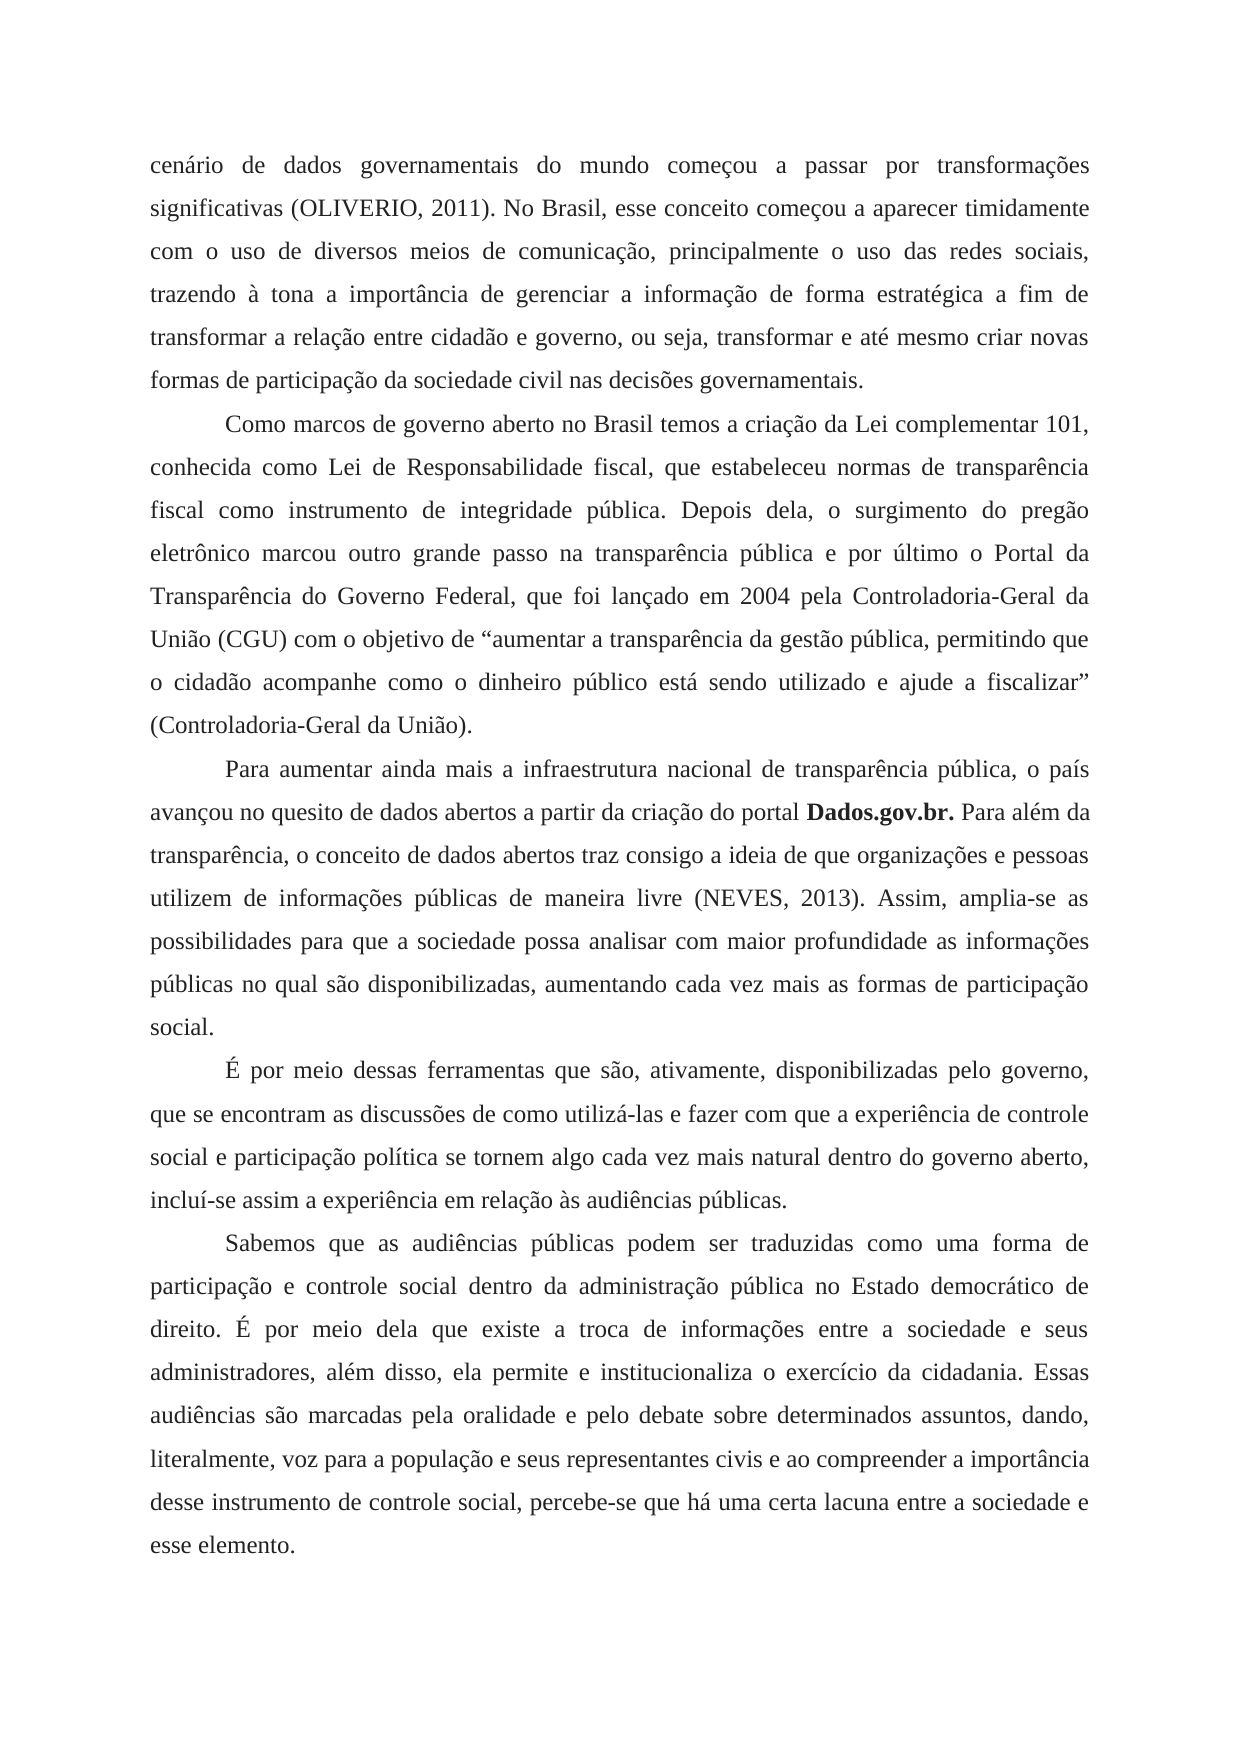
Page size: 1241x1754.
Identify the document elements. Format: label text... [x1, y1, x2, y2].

text Sabemos que as audiências públicas podem ser traduzidas como uma forma de participação e controle social dentro da administração pública no Estado democrático de direito. É por meio dela que existe a troca de informações entre a sociedade e seus administradores, além disso, ela permite e institucionaliza o exercício da cidadania. Essas audiências são marcadas pela oralidade e pelo debate sobre determinados assuntos, dando, literalmente, voz para a população e seus representantes civis e ao compreender a importância desse instrumento de controle social, percebe-se que há uma certa lacuna entre a sociedade e esse elemento. [150, 1228, 1090, 1559]
text Para aumentar ainda mais a infraestrutura nacional de transparência pública, o país avançou no quesito de dados abertos a partir da criação do portal Dados.gov.br. Para além da transparência, o conceito de dados abertos traz consigo a ideia de que organizações e pessoas utilizem de informações públicas de maneira livre (NEVES, 2013). Assim, amplia-se as possibilidades para que a sociedade possa analisar com maior profundidade as informações públicas no qual são disponibilizadas, aumentando cada vez mais as formas de participação social. [150, 754, 1090, 1041]
text É por meio dessas ferramentas que são, ativamente, disponibilizadas pelo governo, que se encontram as discussões de como utilizá-las e fazer com que a experiência de controle social e participação política se tornem algo cada vez mais natural dentro do governo aberto, incluí-se assim a experiência em relação às audiências públicas. [150, 1056, 1090, 1214]
text Como marcos de governo aberto no Brasil temos a criação da Lei complementar 101, conhecida como Lei de Responsabilidade fiscal, que estabeleceu normas de transparência fiscal como instrumento de integridade pública. Depois dela, o surgimento do pregão eletrônico marcou outro grande passo na transparência pública e por último o Portal da Transparência do Governo Federal, que foi lançado em 2004 pela Controladoria-Geral da União (CGU) com o objetivo de “aumentar a transparência da gestão pública, permitindo que o cidadão acompanhe como o dinheiro público está sendo utilizado e ajude a fiscalizar” (Controladoria-Geral da União). [150, 409, 1090, 739]
text cenário de dados governamentais do mundo começou a passar por transformações significativas (OLIVERIO, 2011). No Brasil, esse conceito começou a aparecer timidamente com o uso de diversos meios de comunicação, principalmente o uso das redes sociais, trazendo à tona a importância de gerenciar a informação de forma estratégica a fim de transformar a relação entre cidadão e governo, ou seja, transformar e até mesmo criar novas formas de participação da sociedade civil nas decisões governamentais. [150, 150, 1090, 394]
